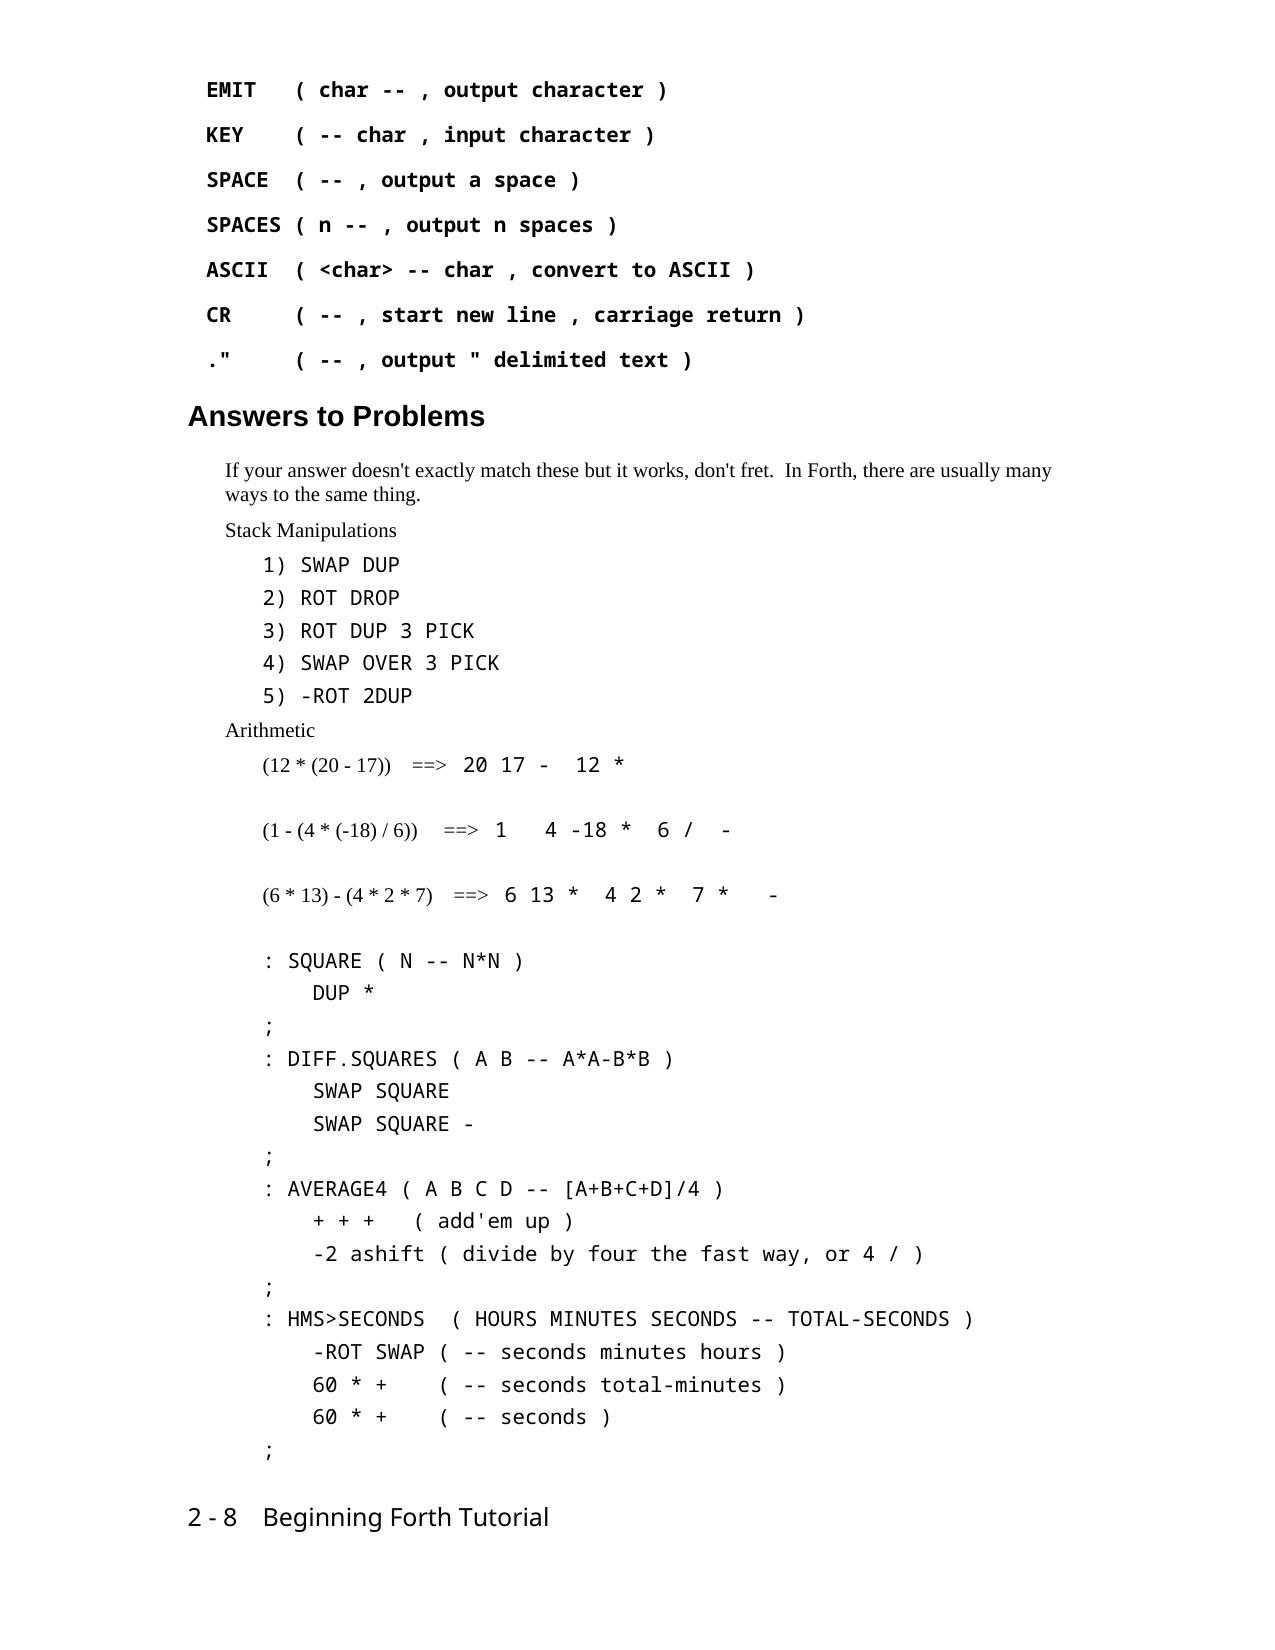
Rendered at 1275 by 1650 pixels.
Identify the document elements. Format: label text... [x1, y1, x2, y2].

text -ROT SWAP ( -- seconds minutes hours ) [262, 1337, 1087, 1366]
text ; [262, 1141, 1087, 1170]
text : AVERAGE4 ( A B C D -- [A+B+C+D]/4 ) [262, 1174, 1087, 1202]
text : HMS>SECONDS ( HOURS MINUTES SECONDS -- TOTAL-SECONDS ) [262, 1304, 1087, 1333]
text : DIFF.SQUARES ( A B -- A*A-B*B ) [262, 1044, 1087, 1072]
text CR ( -- , start new line , carriage return ) [206, 301, 1162, 329]
text (6 * 13) - (4 * 2 * 7) ==> 6 13 * 4 2 * 7 * - [262, 881, 1087, 909]
text Arithmetic [225, 718, 1087, 742]
text SPACE ( -- , output a space ) [206, 165, 1162, 194]
text 3) ROT DUP 3 PICK [262, 616, 1087, 644]
text 60 * + ( -- seconds ) [262, 1402, 1087, 1431]
text 5) -ROT 2DUP [262, 681, 1087, 709]
text (1 - (4 * (-18) / 6)) ==> 1 4 -18 * 6 / - [262, 815, 1087, 844]
subtitle Answers to Problems [187, 399, 1087, 433]
text DUP * [262, 978, 1087, 1007]
text ASCII ( <char> -- char , convert to ASCII ) [206, 255, 1162, 284]
text SPACES ( n -- , output n spaces ) [206, 210, 1162, 239]
text If your answer doesn't exactly match these but it works, don't fret. In Forth, there are usually many ways to the same thing. [225, 458, 1087, 506]
text 2) ROT DROP [262, 583, 1087, 612]
text Stack Manipulations [225, 518, 1087, 542]
text ; [262, 1011, 1087, 1039]
text SWAP SQUARE - [262, 1109, 1087, 1137]
text EMIT ( char -- , output character ) [206, 75, 1162, 103]
text 1) SWAP DUP [262, 551, 1087, 579]
text 60 * + ( -- seconds total-minutes ) [262, 1370, 1087, 1398]
text 4) SWAP OVER 3 PICK [262, 648, 1087, 677]
text ." ( -- , output " delimited text ) [206, 346, 1162, 374]
text : SQUARE ( N -- N*N ) [262, 946, 1087, 974]
text -2 ashift ( divide by four the fast way, or 4 / ) [262, 1239, 1087, 1268]
text + + + ( add'em up ) [262, 1207, 1087, 1235]
text ; [262, 1272, 1087, 1300]
text ; [262, 1435, 1087, 1463]
text SWAP SQUARE [262, 1076, 1087, 1105]
text KEY ( -- char , input character ) [206, 120, 1162, 148]
text (12 * (20 - 17)) ==> 20 17 - 12 * [262, 750, 1087, 779]
